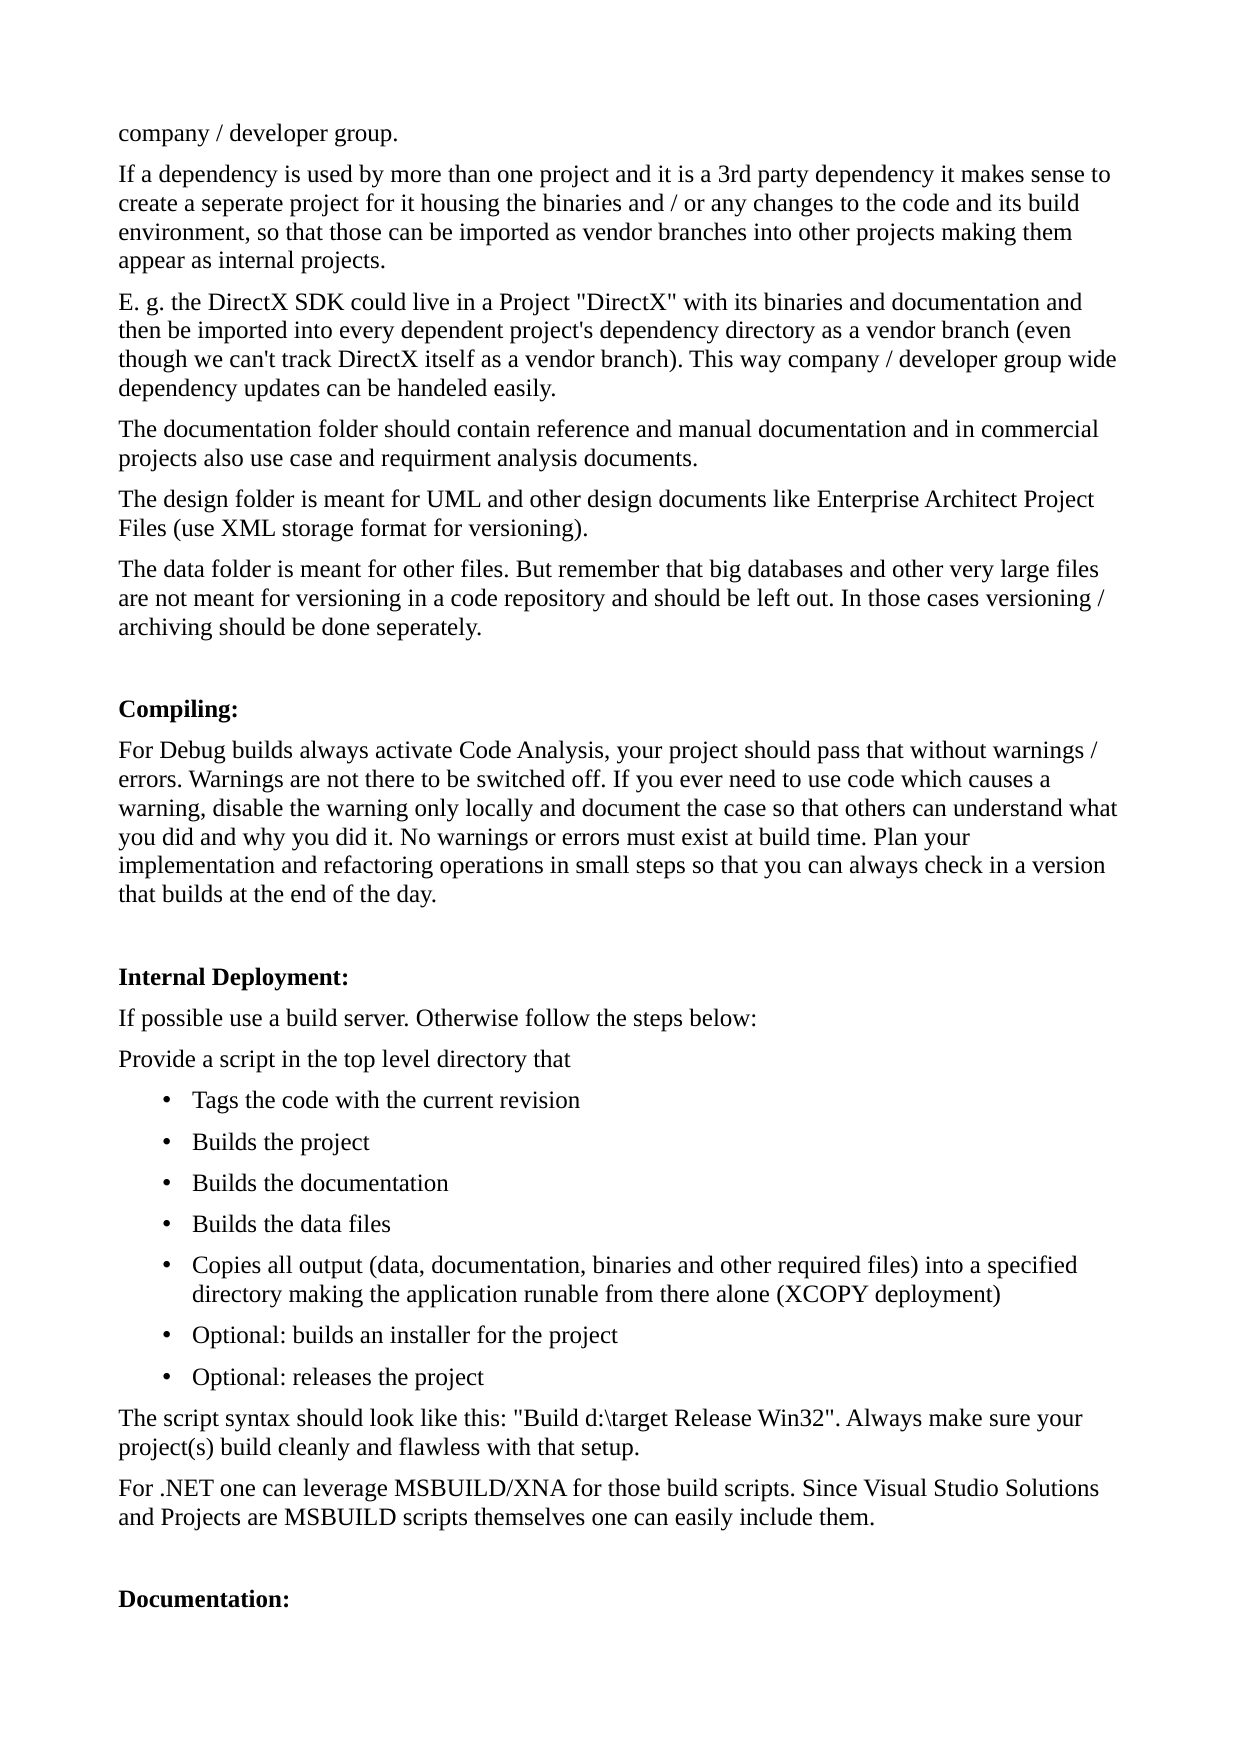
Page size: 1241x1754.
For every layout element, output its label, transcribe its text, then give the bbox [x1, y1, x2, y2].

list Tags the code with the current revision [162, 1086, 1122, 1114]
text Provide a script in the top level directory that [118, 1044, 1122, 1073]
list Builds the data files [162, 1209, 1122, 1238]
text If a dependency is used by more than one project and it is a 3rd party dependency it makes sense to create a seperate project for it housing the binaries and / or any changes to the code and its build environment, so that those can be imported as vendor branches into other projects making them appear as internal projects. [118, 159, 1122, 274]
text The script syntax should look like this: "Build d:\target Release Win32". Always make sure your project(s) build cleanly and flawless with that setup. [118, 1403, 1122, 1461]
list Builds the documentation [162, 1168, 1122, 1197]
text Internal Deployment: [118, 962, 1122, 991]
list Builds the project [162, 1127, 1122, 1156]
text For .NET one can leverage MSBUILD/XNA for those build scripts. Since Visual Studio Solutions and Projects are MSBUILD scripts themselves one can easily include them. [118, 1473, 1122, 1531]
text company / developer group. [118, 118, 1122, 147]
list Optional: releases the project [162, 1362, 1122, 1391]
text The design folder is meant for UML and other design documents like Enterprise Architect Project Files (use XML storage format for versioning). [118, 484, 1122, 542]
text Compiling: [118, 694, 1122, 723]
text If possible use a build server. Otherwise follow the steps below: [118, 1003, 1122, 1032]
text E. g. the DirectX SDK could live in a Project "DirectX" with its binaries and documentation and then be imported into every dependent project's dependency directory as a vendor branch (even though we can't track DirectX itself as a vendor branch). This way company / developer group wide dependency updates can be handeled easily. [118, 287, 1122, 402]
text The documentation folder should contain reference and manual documentation and in commercial projects also use case and requirment analysis documents. [118, 414, 1122, 472]
list Copies all output (data, documentation, binaries and other required files) into a specified directory making the application runable from there alone (XCOPY deployment) [162, 1251, 1122, 1308]
text For Debug builds always activate Code Analysis, your project should pass that without warnings / errors. Warnings are not there to be switched off. If you ever need to use code which causes a warning, disable the warning only locally and document the case so that others can understand what you did and why you did it. No warnings or errors must exist at build time. Plan your implementation and refactoring operations in small steps so that you can always check in a version that builds at the end of the day. [118, 736, 1122, 908]
list Optional: builds an installer for the project [162, 1321, 1122, 1349]
text The data folder is meant for other files. But remember that big databases and other very large files are not meant for versioning in a code repository and should be left out. In those cases versioning / archiving should be done seperately. [118, 554, 1122, 641]
text Documentation: [118, 1584, 1122, 1613]
